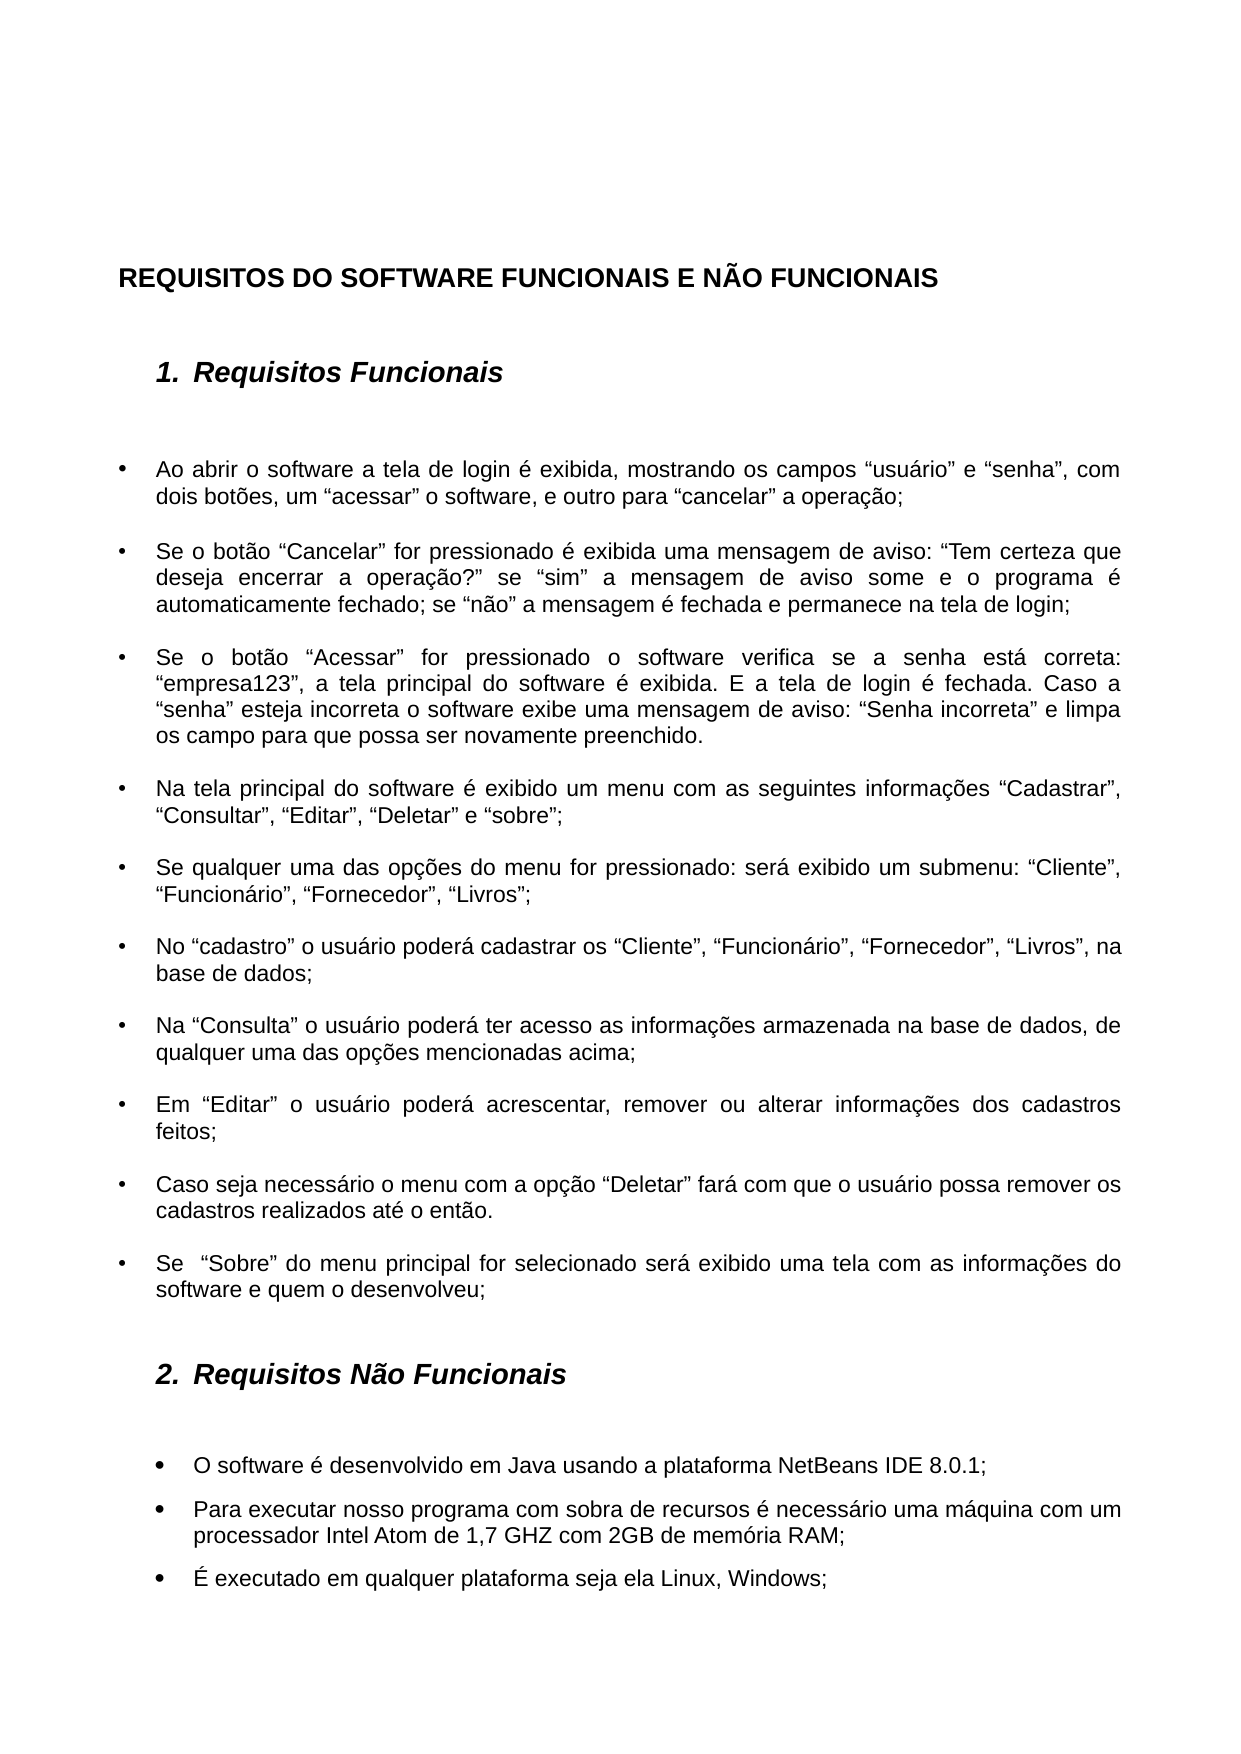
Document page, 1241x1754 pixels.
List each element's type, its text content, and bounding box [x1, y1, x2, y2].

list Ao abrir o software a tela de login é exibida, mostrando os campos “usuário” e “senha”, com dois botões, um “acessar” o software, e outro para “cancelar” a operação; [118, 456, 1122, 509]
list Se qualquer uma das opções do menu for pressionado: será exibido um submenu: “Cliente”, “Funcionário”, “Fornecedor”, “Livros”; [118, 854, 1122, 907]
list Requisitos Não Funcionais [156, 1357, 1122, 1390]
list O software é desenvolvido em Java usando a plataforma NetBeans IDE 8.0.1; [156, 1452, 1122, 1479]
list Para executar nosso programa com sobra de recursos é necessário uma máquina com um processador Intel Atom de 1,7 GHZ com 2GB de memória RAM; [156, 1496, 1122, 1548]
list Se “Sobre” do menu principal for selecionado será exibido uma tela com as informações do software e quem o desenvolveu; [118, 1249, 1122, 1302]
list Se o botão “Cancelar” for pressionado é exibida uma mensagem de aviso: “Tem certeza que deseja encerrar a operação?” se “sim” a mensagem de aviso some e o programa é automaticamente fechado; se “não” a mensagem é fechada e permanece na tela de login; [118, 538, 1122, 617]
list É executado em qualquer plataforma seja ela Linux, Windows; [156, 1565, 1122, 1591]
list Caso seja necessário o menu com a opção “Deletar” fará com que o usuário possa remover os cadastros realizados até o então. [118, 1171, 1122, 1223]
list Na tela principal do software é exibido um menu com as seguintes informações “Cadastrar”, “Consultar”, “Editar”, “Deletar” e “sobre”; [118, 775, 1122, 828]
list Se o botão “Acessar” for pressionado o software verifica se a senha está correta: “empresa123”, a tela principal do software é exibida. E a tela de login é fechada. Caso a “senha” esteja incorreta o software exibe uma mensagem de aviso: “Senha incorreta” e limpa os campo para que possa ser novamente preenchido. [118, 643, 1122, 749]
list Na “Consulta” o usuário poderá ter acesso as informações armazenada na base de dados, de qualquer uma das opções mencionadas acima; [118, 1012, 1122, 1065]
list Requisitos Funcionais [156, 355, 1122, 389]
list No “cadastro” o usuário poderá cadastrar os “Cliente”, “Funcionário”, “Fornecedor”, “Livros”, na base de dados; [118, 933, 1122, 986]
text REQUISITOS DO SOFTWARE FUNCIONAIS E NÃO FUNCIONAIS [118, 262, 1122, 293]
list Em “Editar” o usuário poderá acrescentar, remover ou alterar informações dos cadastros feitos; [118, 1091, 1122, 1144]
